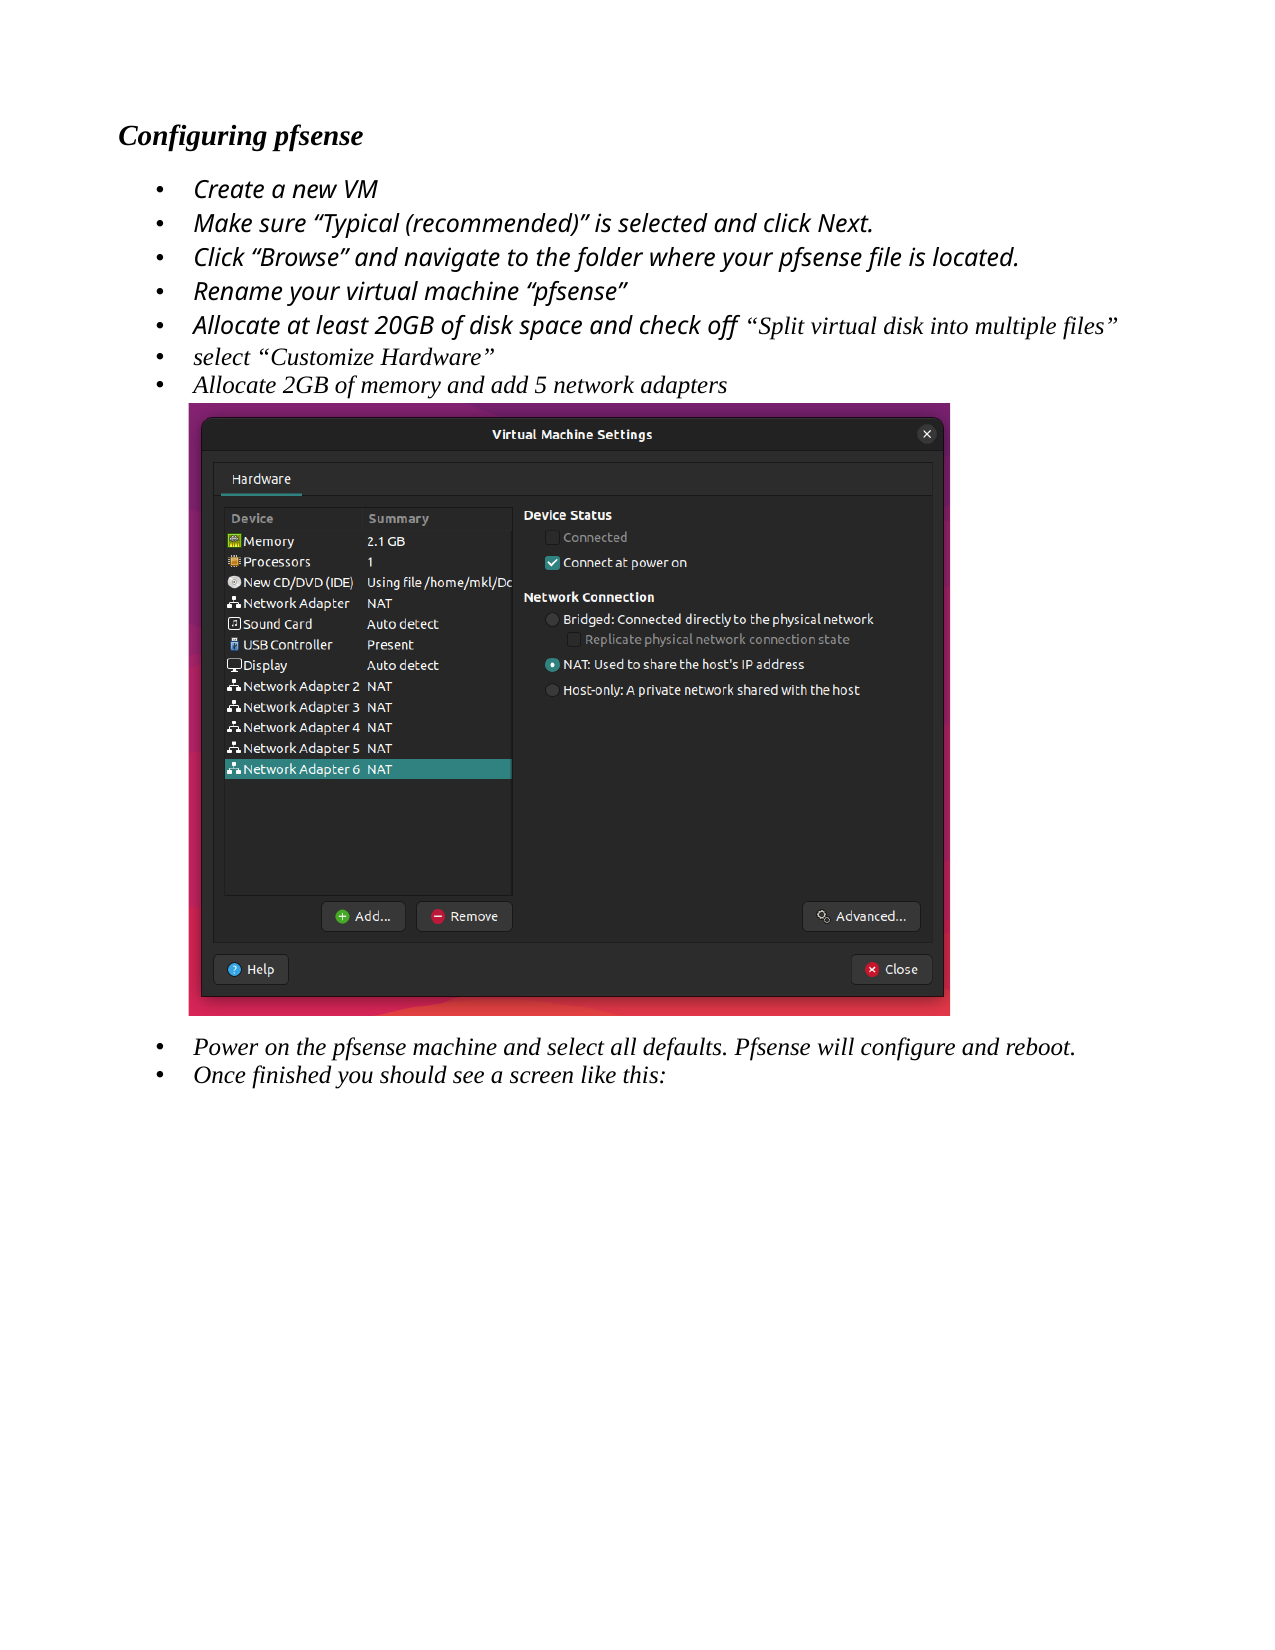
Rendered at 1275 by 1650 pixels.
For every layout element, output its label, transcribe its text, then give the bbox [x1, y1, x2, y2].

list Rename your virtual machine “pfsense” [156, 273, 1157, 307]
list Make sure “Typical (recommended)” is selected and click Next. [156, 205, 1157, 239]
list Click “Browse” and navigate to the folder where your pfsense file is located. [156, 239, 1157, 273]
list Once finished you should see a screen like this: [156, 1060, 1157, 1089]
list select “Customize Hardware” [156, 342, 1157, 370]
list Power on the pfsense machine and select all defaults. Pfsense will configure and reboot. [156, 1032, 1157, 1060]
picture [188, 403, 951, 1016]
list Allocate at least 20GB of disk space and check off “Split virtual disk into multiple files” [156, 307, 1157, 342]
list Create a new VM [156, 171, 1157, 205]
text Configuring pfsense [118, 118, 1157, 152]
list Allocate 2GB of memory and add 5 network adapters [156, 370, 1157, 399]
